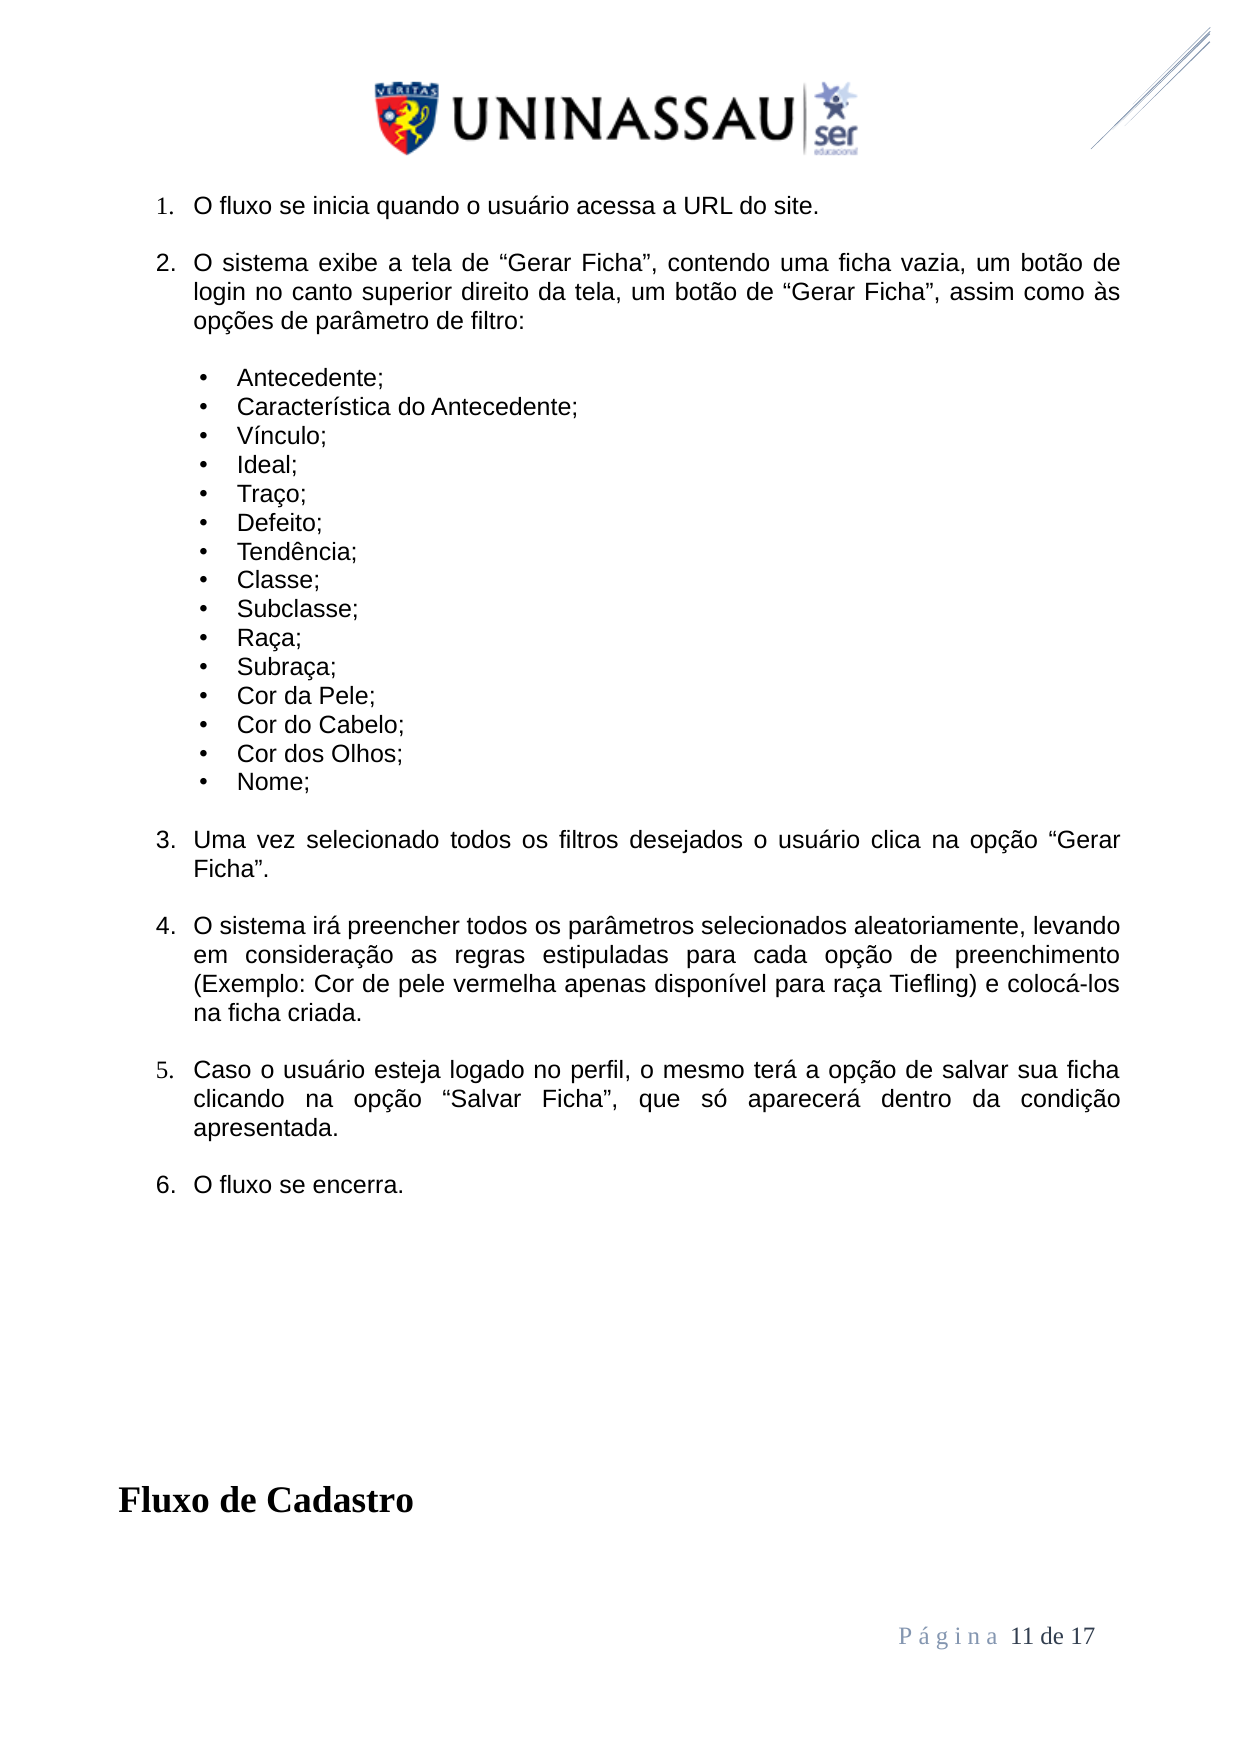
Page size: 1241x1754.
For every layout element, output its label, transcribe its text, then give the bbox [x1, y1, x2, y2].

list O sistema exibe a tela de “Gerar Ficha”, contendo uma ficha vazia, um botão de login no canto superior direito da tela, um botão de “Gerar Ficha”, assim como às opções de parâmetro de filtro: [156, 248, 1122, 335]
list Antecedente; [199, 363, 1122, 392]
list Uma vez selecionado todos os filtros desejados o usuário clica na opção “Gerar Ficha”. [156, 825, 1122, 882]
list Subclasse; [199, 594, 1122, 623]
list Cor dos Olhos; [199, 738, 1122, 767]
list Cor da Pele; [199, 681, 1122, 710]
list Caso o usuário esteja logado no perfil, o mesmo terá a opção de salvar sua ficha clicando na opção “Salvar Ficha”, que só aparecerá dentro da condição apresentada. [156, 1055, 1122, 1141]
list Nome; [199, 767, 1122, 796]
list O fluxo se encerra. [156, 1170, 1122, 1199]
list Defeito; [199, 508, 1122, 537]
list Característica do Antecedente; [199, 392, 1122, 421]
list Subraça; [199, 652, 1122, 681]
subtitle Fluxo de Cadastro [118, 1477, 1122, 1521]
list O fluxo se inicia quando o usuário acessa a URL do site. [156, 191, 1122, 220]
list Tendência; [199, 537, 1122, 565]
list Cor do Cabelo; [199, 710, 1122, 738]
list Vínculo; [199, 421, 1122, 450]
list O sistema irá preencher todos os parâmetros selecionados aleatoriamente, levando em consideração as regras estipuladas para cada opção de preenchimento (Exemplo: Cor de pele vermelha apenas disponível para raça Tiefling) e colocá-los na ficha criada. [156, 911, 1122, 1026]
list Traço; [199, 479, 1122, 508]
list Ideal; [199, 450, 1122, 479]
list Raça; [199, 623, 1122, 652]
list Classe; [199, 565, 1122, 594]
